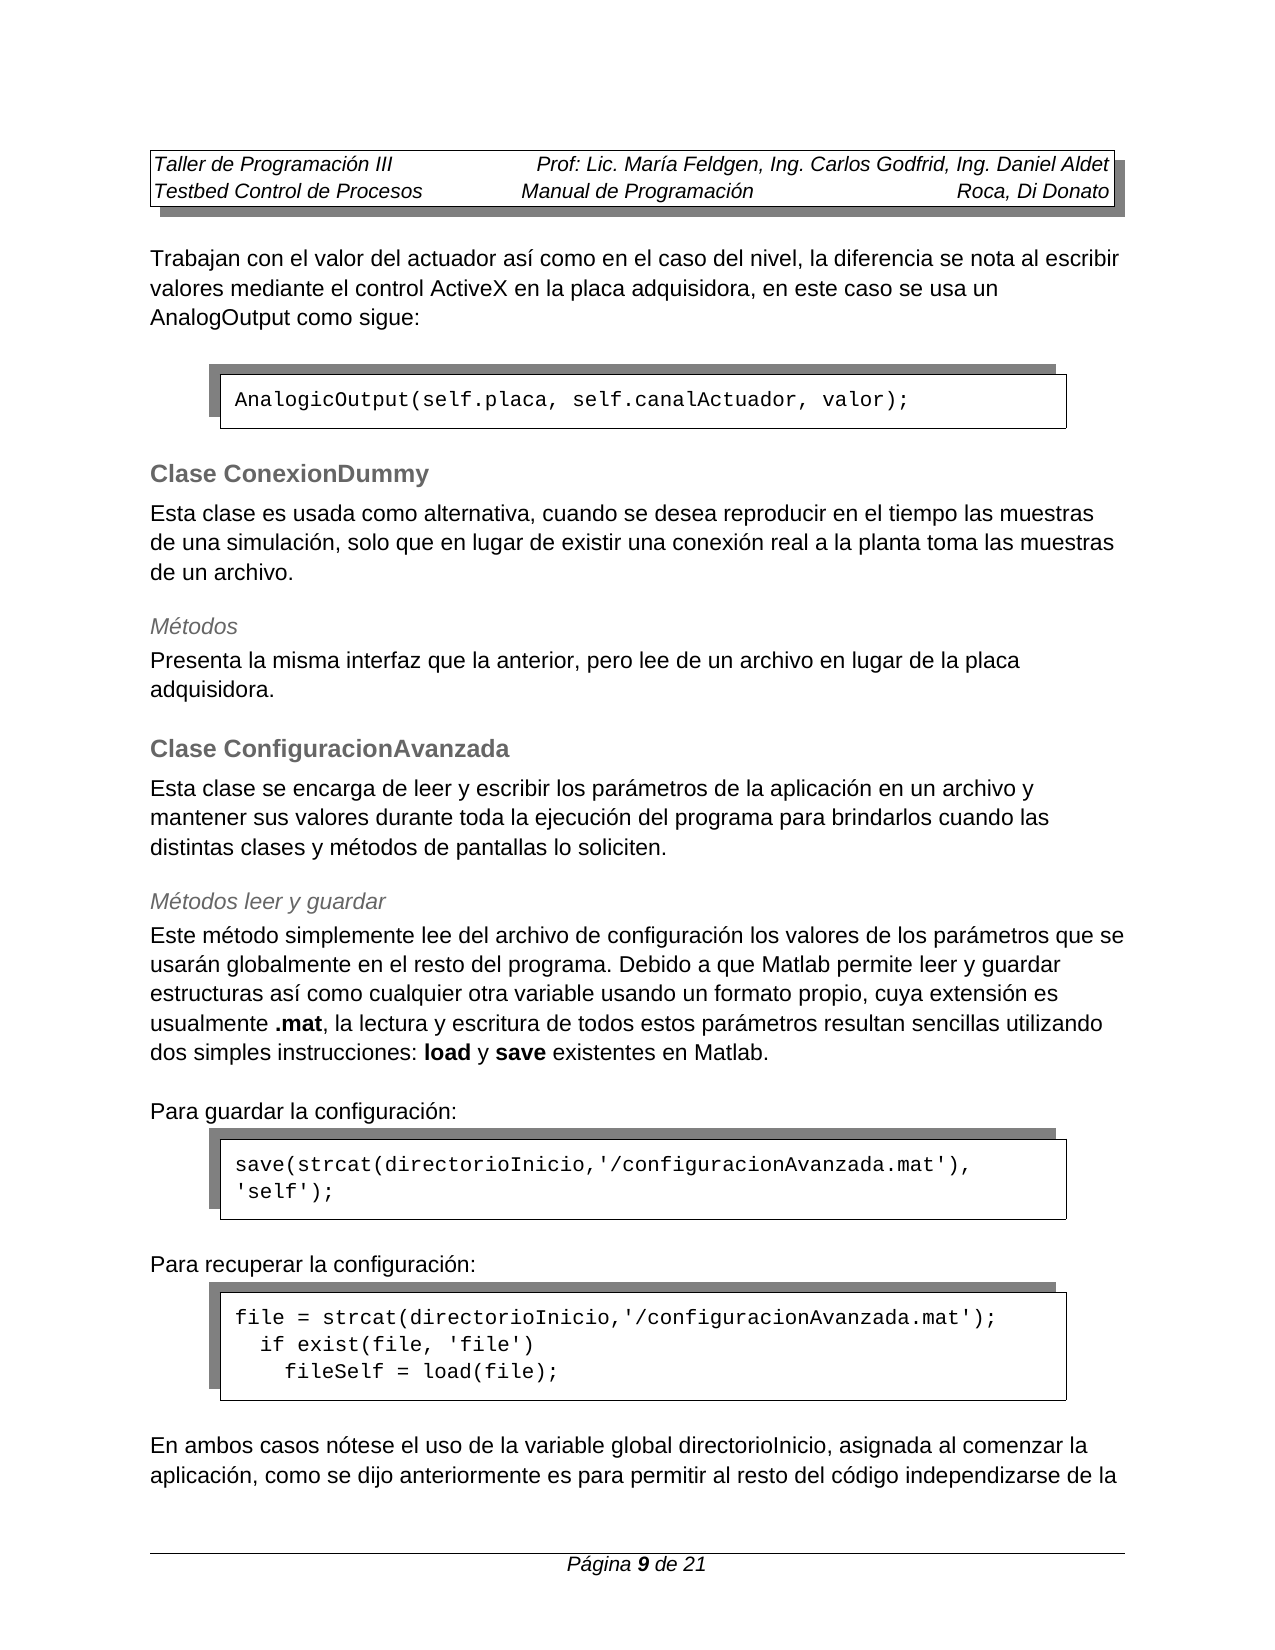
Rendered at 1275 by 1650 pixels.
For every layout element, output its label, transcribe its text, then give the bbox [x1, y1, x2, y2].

text if exist(file, 'file') [221, 1319, 1066, 1347]
text save(strcat(directorioInicio,'/configuracionAvanzada.mat'), 'self'); [221, 1140, 1066, 1219]
text Para recuperar la configuración: [150, 1252, 1125, 1278]
text file = strcat(directorioInicio,'/configuracionAvanzada.mat'); [221, 1293, 1066, 1319]
subtitle Métodos leer y guardar [150, 889, 1125, 914]
text Esta clase se encarga de leer y escribir los parámetros de la aplicación en un archivo y mantener sus valores durante toda la ejecución del programa para brindarlos cuando las distintas clases y métodos de pantallas lo soliciten. [150, 776, 1125, 860]
text Trabajan con el valor del actuador así como en el caso del nivel, la diferencia se nota al escribir valores mediante el control ActiveX en la placa adquisidora, en este caso se usa un AnalogOutput como sigue: [150, 246, 1125, 330]
subtitle Clase ConexionDummy [150, 460, 1125, 488]
text En ambos casos nótese el uso de la variable global directorioInicio, asignada al comenzar la aplicación, como se dijo anteriormente es para permitir al resto del código independizarse de la [150, 1433, 1125, 1488]
text Para guardar la configuración: [150, 1099, 1125, 1124]
subtitle Clase ConfiguracionAvanzada [150, 735, 1125, 763]
text AnalogicOutput(self.placa, self.canalActuador, valor); [221, 375, 1066, 428]
text Presenta la misma interfaz que la anterior, pero lee de un archivo en lugar de la placa adquisidora. [150, 647, 1125, 702]
text fileSelf = load(file); [221, 1347, 1066, 1400]
text Esta clase es usada como alternativa, cuando se desea reproducir en el tiempo las muestras de una simulación, solo que en lugar de existir una conexión real a la planta toma las muestras de un archivo. [150, 501, 1125, 585]
text Este método simplemente lee del archivo de configuración los valores de los parámetros que se usarán globalmente en el resto del programa. Debido a que Matlab permite leer y guardar estructuras así como cualquier otra variable usando un formato propio, cuya extensión es usualmente .mat, la lectura y escritura de todos estos parámetros resultan sencillas utilizando dos simples instrucciones: load y save existentes en Matlab. [150, 922, 1125, 1066]
subtitle Métodos [150, 614, 1125, 639]
